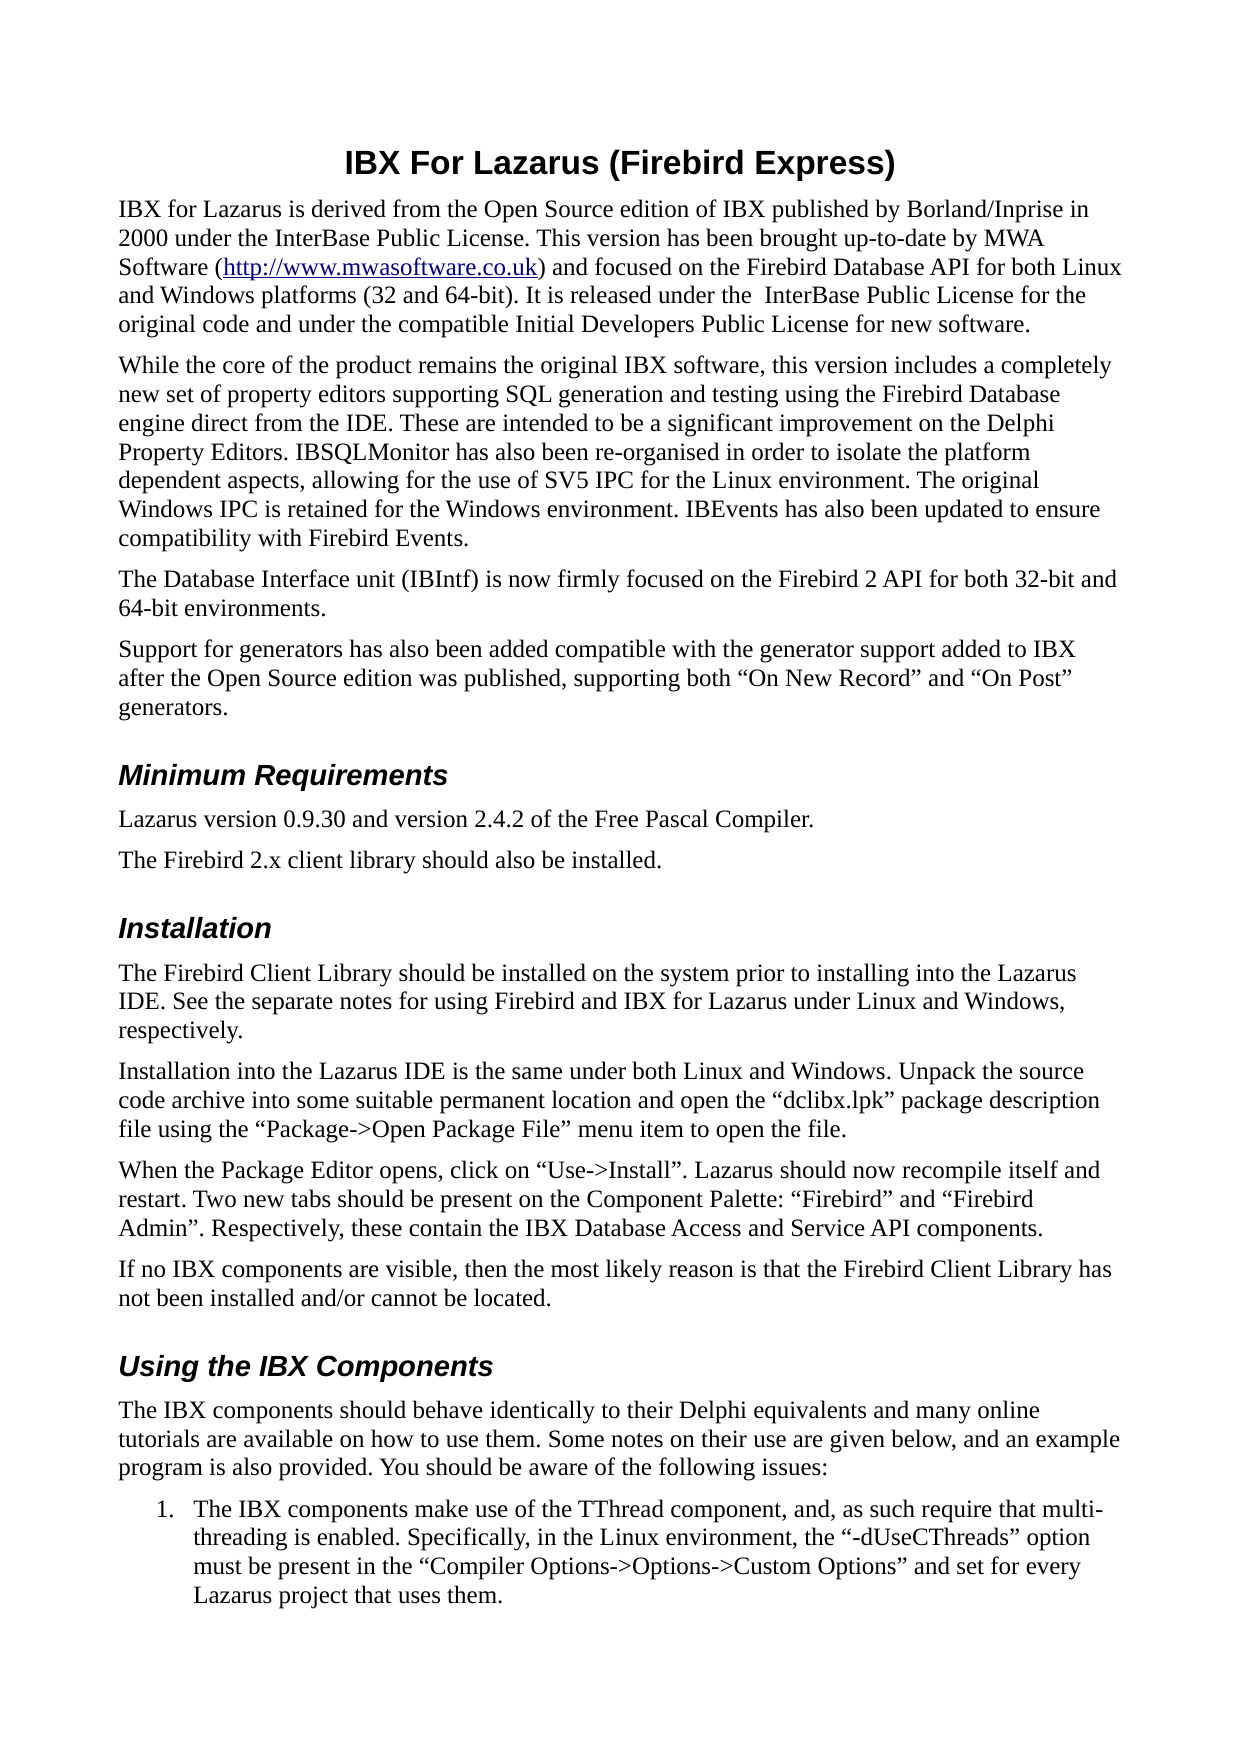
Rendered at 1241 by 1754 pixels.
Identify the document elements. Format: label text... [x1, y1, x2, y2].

subtitle IBX For Lazarus (Firebird Express) [118, 143, 1122, 182]
subtitle Minimum Requirements [118, 758, 1122, 792]
text While the core of the product remains the original IBX software, this version includes a completely new set of property editors supporting SQL generation and testing using the Firebird Database engine direct from the IDE. These are intended to be a significant improvement on the Delphi Property Editors. IBSQLMonitor has also been re-organised in order to isolate the platform dependent aspects, allowing for the use of SV5 IPC for the Linux environment. The original Windows IPC is retained for the Windows environment. IBEvents has also been updated to ensure compatibility with Firebird Events. [118, 351, 1122, 552]
text The Firebird Client Library should be installed on the system prior to installing into the Lazarus IDE. See the separate notes for using Firebird and IBX for Lazarus under Linux and Windows, respectively. [118, 958, 1122, 1044]
subtitle Using the IBX Components [118, 1349, 1122, 1382]
text IBX for Lazarus is derived from the Open Source edition of IBX published by Borland/Inprise in 2000 under the InterBase Public License. This version has been brought up-to-date by MWA Software (http://www.mwasoftware.co.uk) and focused on the Firebird Database API for both Linux and Windows platforms (32 and 64-bit). It is released under the InterBase Public License for the original code and under the compatible Initial Developers Public License for new software. [118, 194, 1122, 338]
text Support for generators has also been added compatible with the generator support added to IBX after the Open Source edition was published, supporting both “On New Record” and “On Post” generators. [118, 634, 1122, 721]
text If no IBX components are visible, then the most likely reason is that the Firebird Client Library has not been installed and/or cannot be located. [118, 1254, 1122, 1311]
text Lazarus version 0.9.30 and version 2.4.2 of the Free Pascal Compiler. [118, 804, 1122, 833]
list The IBX components make use of the TThread component, and, as such require that multi-threading is enabled. Specifically, in the Linux environment, the “-dUseCThreads” option must be present in the “Compiler Options->Options->Custom Options” and set for every Lazarus project that uses them. [156, 1494, 1122, 1609]
text The Firebird 2.x client library should also be installed. [118, 845, 1122, 874]
text Installation into the Lazarus IDE is the same under both Linux and Windows. Unpack the source code archive into some suitable permanent location and open the “dclibx.lpk” package description file using the “Package->Open Package File” menu item to open the file. [118, 1056, 1122, 1143]
text The Database Interface unit (IBIntf) is now firmly focused on the Firebird 2 API for both 32-bit and 64-bit environments. [118, 564, 1122, 622]
text When the Package Editor opens, click on “Use->Install”. Lazarus should now recompile itself and restart. Two new tabs should be present on the Component Palette: “Firebird” and “Firebird Admin”. Respectively, these contain the IBX Database Access and Service API components. [118, 1155, 1122, 1241]
subtitle Installation [118, 912, 1122, 945]
text The IBX components should behave identically to their Delphi equivalents and many online tutorials are available on how to use them. Some notes on their use are given below, and an example program is also provided. You should be aware of the following issues: [118, 1395, 1122, 1481]
